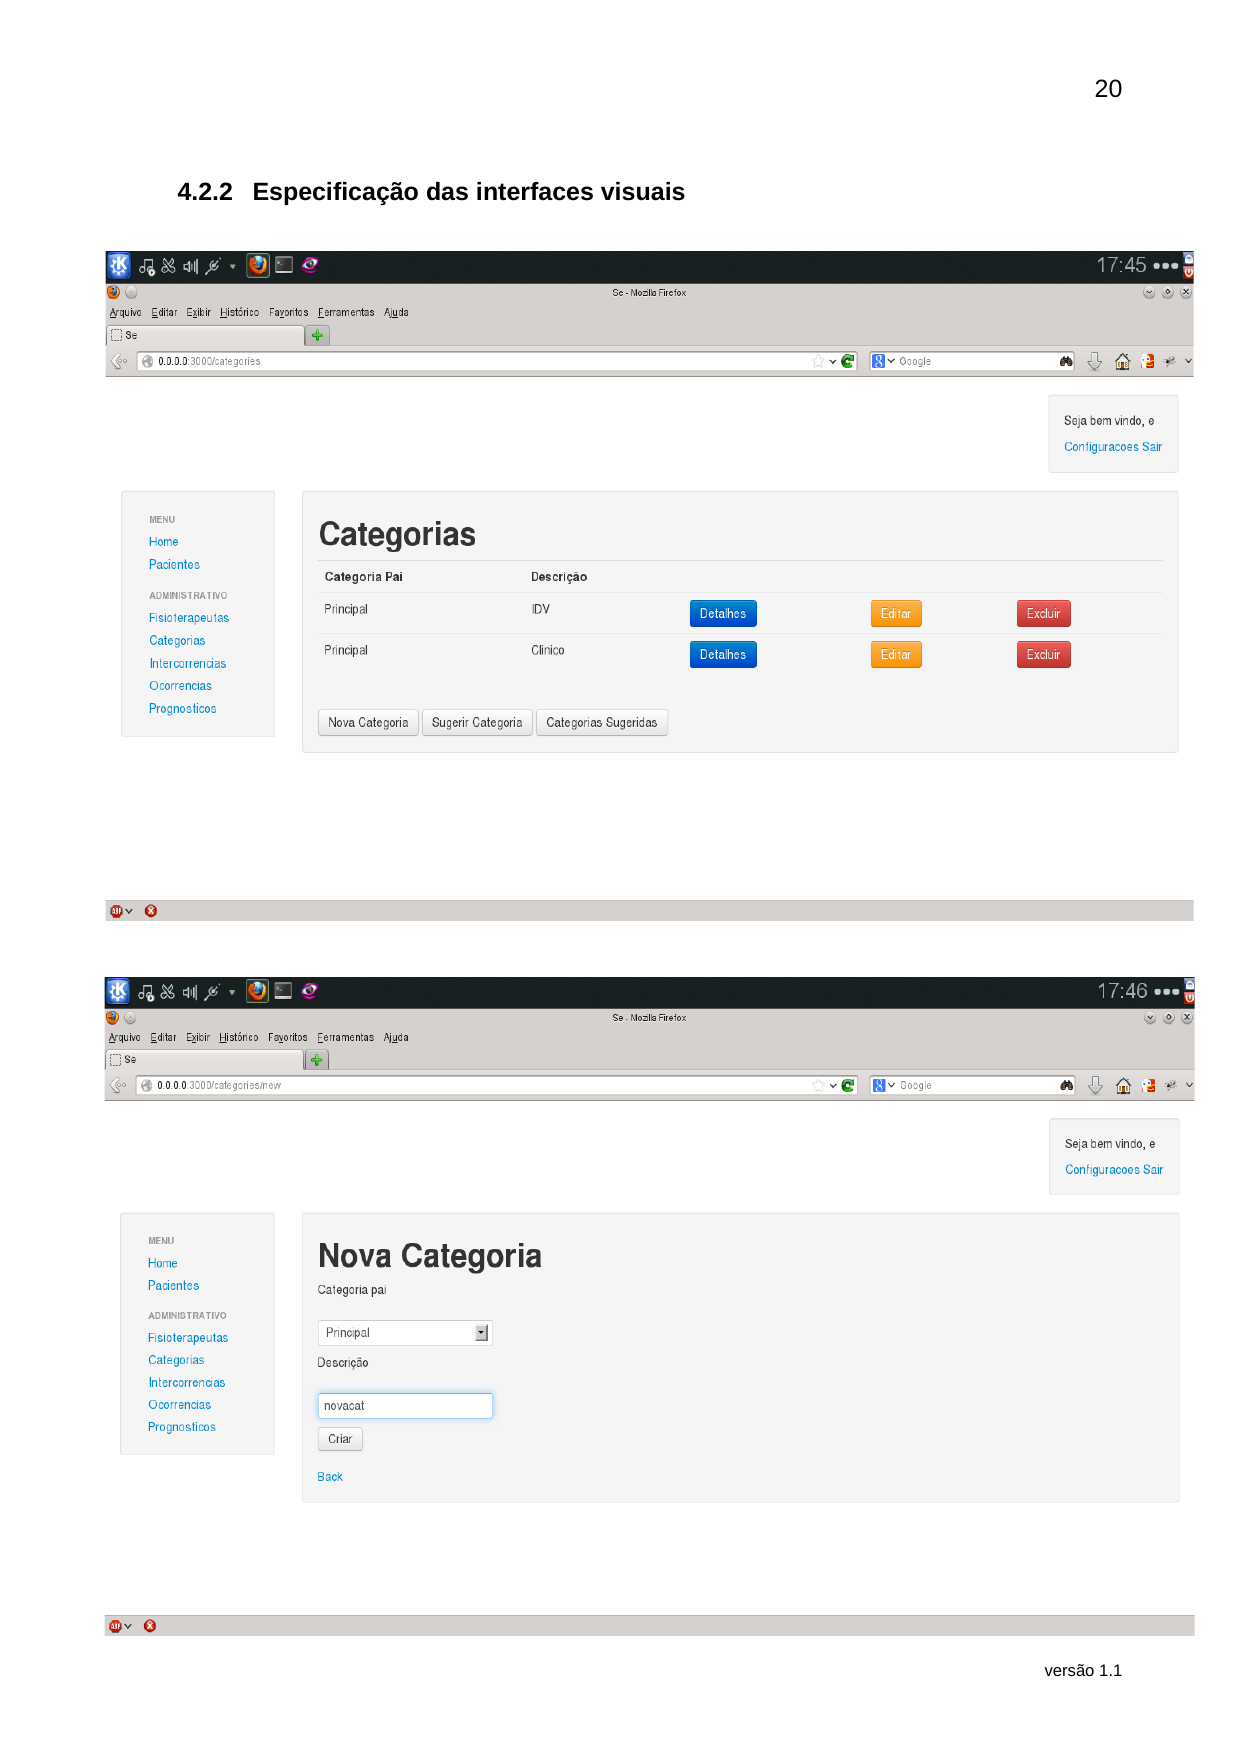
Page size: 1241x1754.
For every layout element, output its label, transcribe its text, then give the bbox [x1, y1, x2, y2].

picture [105, 251, 1194, 921]
subtitle Especificação das interfaces visuais [177, 177, 1122, 206]
picture [104, 977, 1195, 1636]
